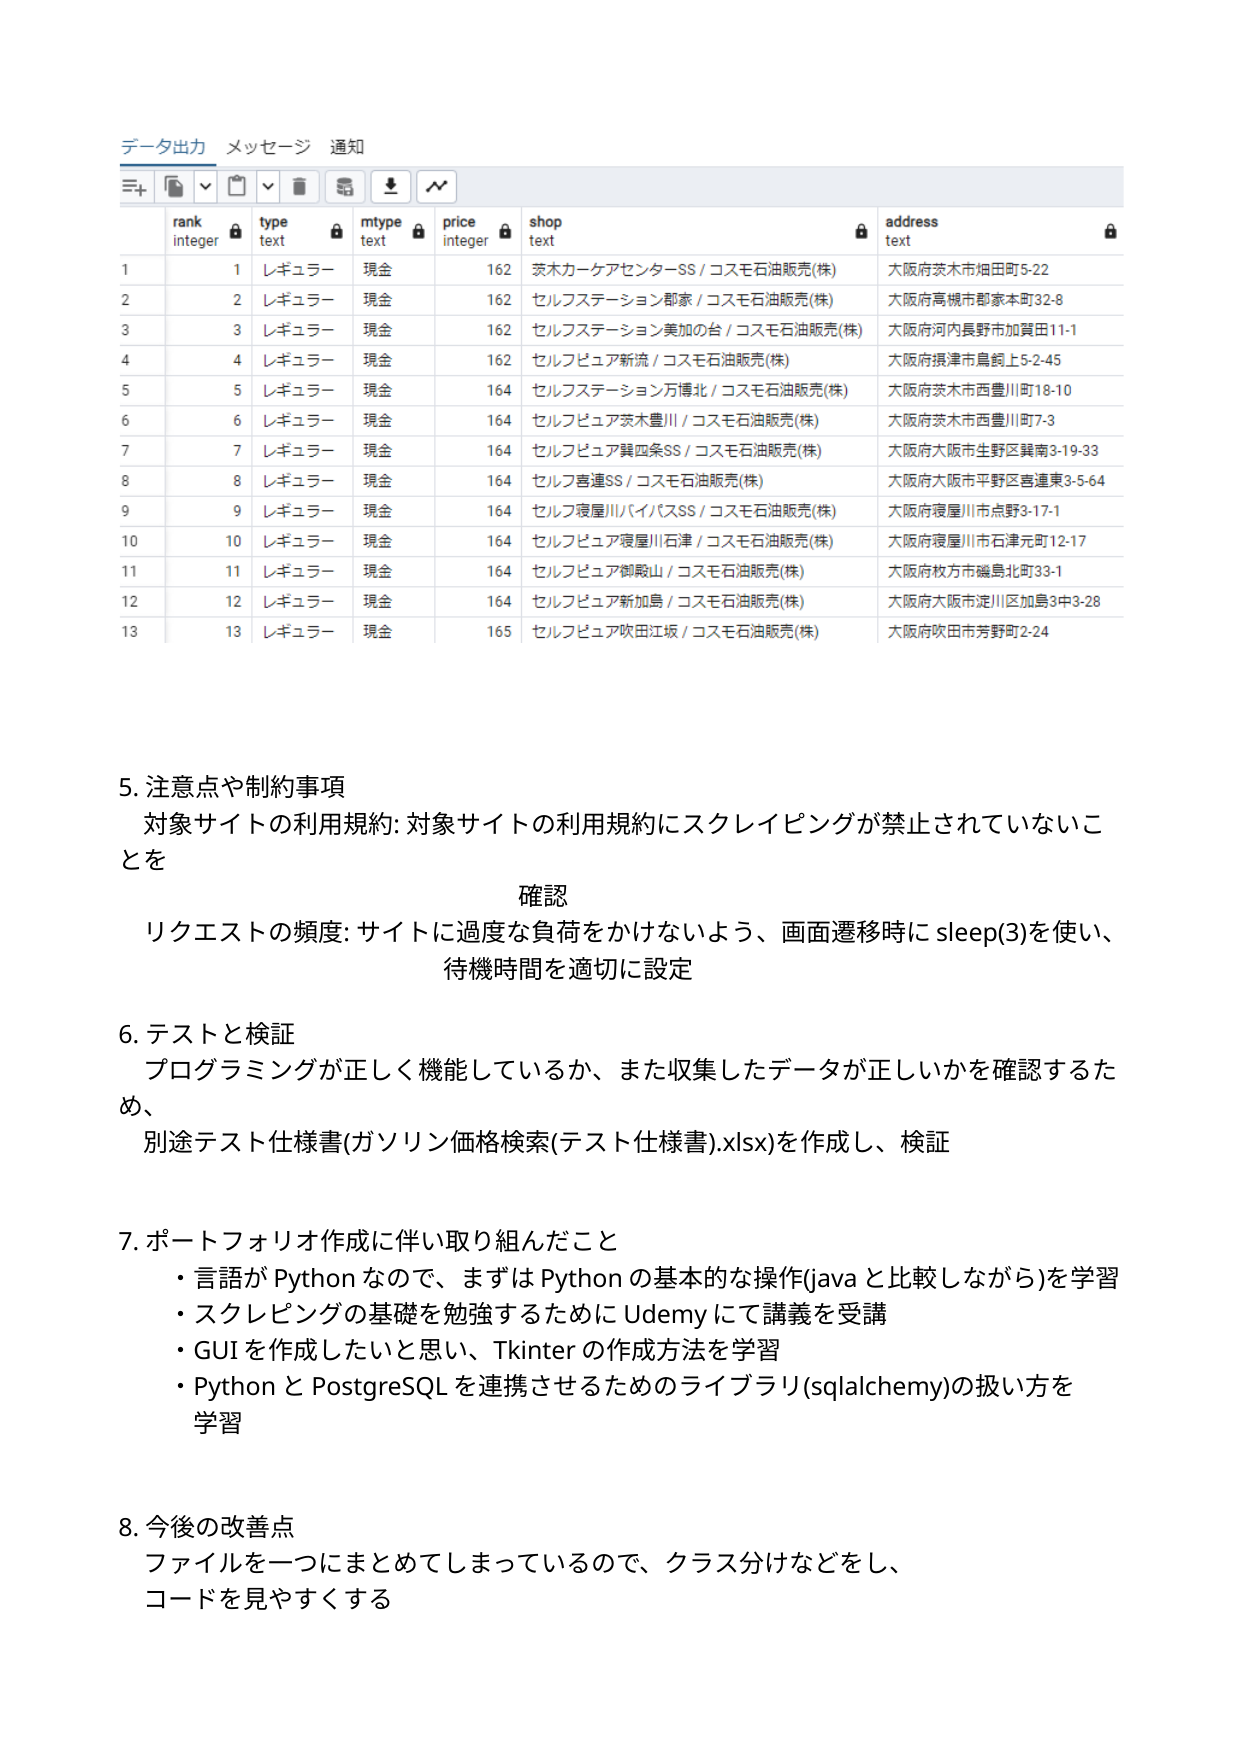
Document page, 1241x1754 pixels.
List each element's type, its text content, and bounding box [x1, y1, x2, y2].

text ・言語がPythonなので、まずはPythonの基本的な操作(javaと比較しながら)を学習 [118, 1258, 1122, 1294]
text プログラミングが正しく機能しているか、また収集したデータが正しいかを確認するため、 [118, 1050, 1122, 1123]
text 5. 注意点や制約事項 [118, 768, 1122, 804]
text 7. ポートフォリオ作成に伴い取り組んだこと [118, 1222, 1122, 1258]
text ファイルを一つにまとめてしまっているので、クラス分けなどをし、 [118, 1544, 1122, 1580]
text 別途テスト仕様書(ガソリン価格検索(テスト仕様書).xlsx)を作成し、検証 [118, 1123, 1122, 1159]
text リクエストの頻度: サイトに過度な負荷をかけないよう、画面遷移時にsleep(3)を使い、 [118, 913, 1122, 949]
text 8. 今後の改善点 [118, 1507, 1122, 1544]
text ・スクレピングの基礎を勉強するためにUdemyにて講義を受講 [118, 1294, 1122, 1331]
text 対象サイトの利用規約: 対象サイトの利用規約にスクレイピングが禁止されていないことを [118, 804, 1122, 877]
text ・PythonとPostgreSQLを連携させるためのライブラリ(sqlalchemy)の扱い方を [118, 1367, 1122, 1403]
text 待機時間を適切に設定 [118, 949, 1122, 985]
text ・GUIを作成したいと思い、Tkinterの作成方法を学習 [118, 1331, 1122, 1367]
text 確認 [118, 877, 1122, 913]
picture [119, 136, 1124, 643]
text コードを見やすくする [118, 1580, 1122, 1616]
text 6. テストと検証 [118, 1014, 1122, 1050]
text 学習 [118, 1403, 1122, 1439]
